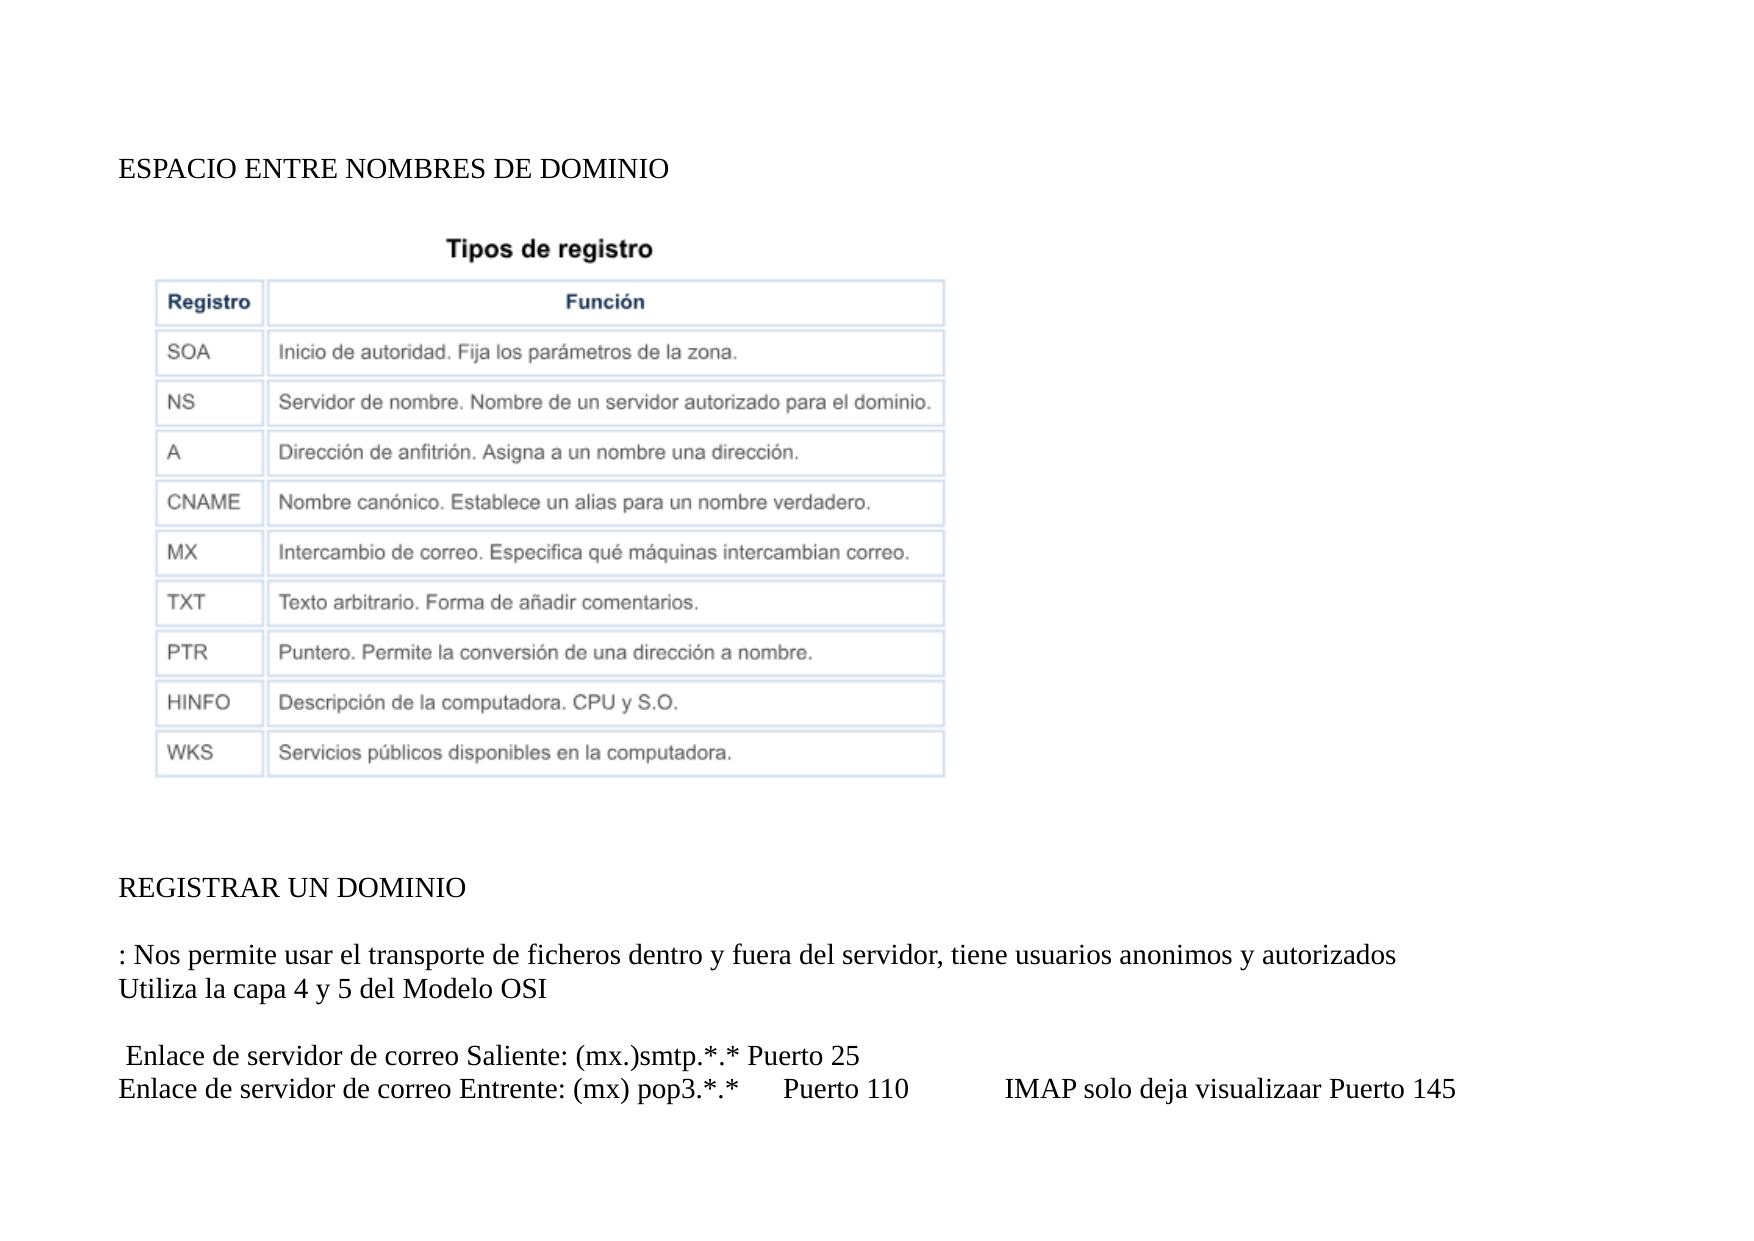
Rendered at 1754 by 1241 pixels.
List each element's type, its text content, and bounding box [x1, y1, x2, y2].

text Enlace de servidor de correo Entrente: (mx) pop3.*.* Puerto 110 IMAP solo deja visualizaar Puerto 145 [118, 1071, 1636, 1105]
text : Nos permite usar el transporte de ficheros dentro y fuera del servidor, tiene usuarios anonimos y autorizados [118, 937, 1636, 971]
text Utiliza la capa 4 y 5 del Modelo OSI [118, 971, 1636, 1004]
picture [108, 206, 965, 804]
text REGISTRAR UN DOMINIO [118, 870, 1636, 904]
text ESPACIO ENTRE NOMBRES DE DOMINIO [118, 152, 1636, 185]
text Enlace de servidor de correo Saliente: (mx.)smtp.*.* Puerto 25 [118, 1038, 1636, 1071]
